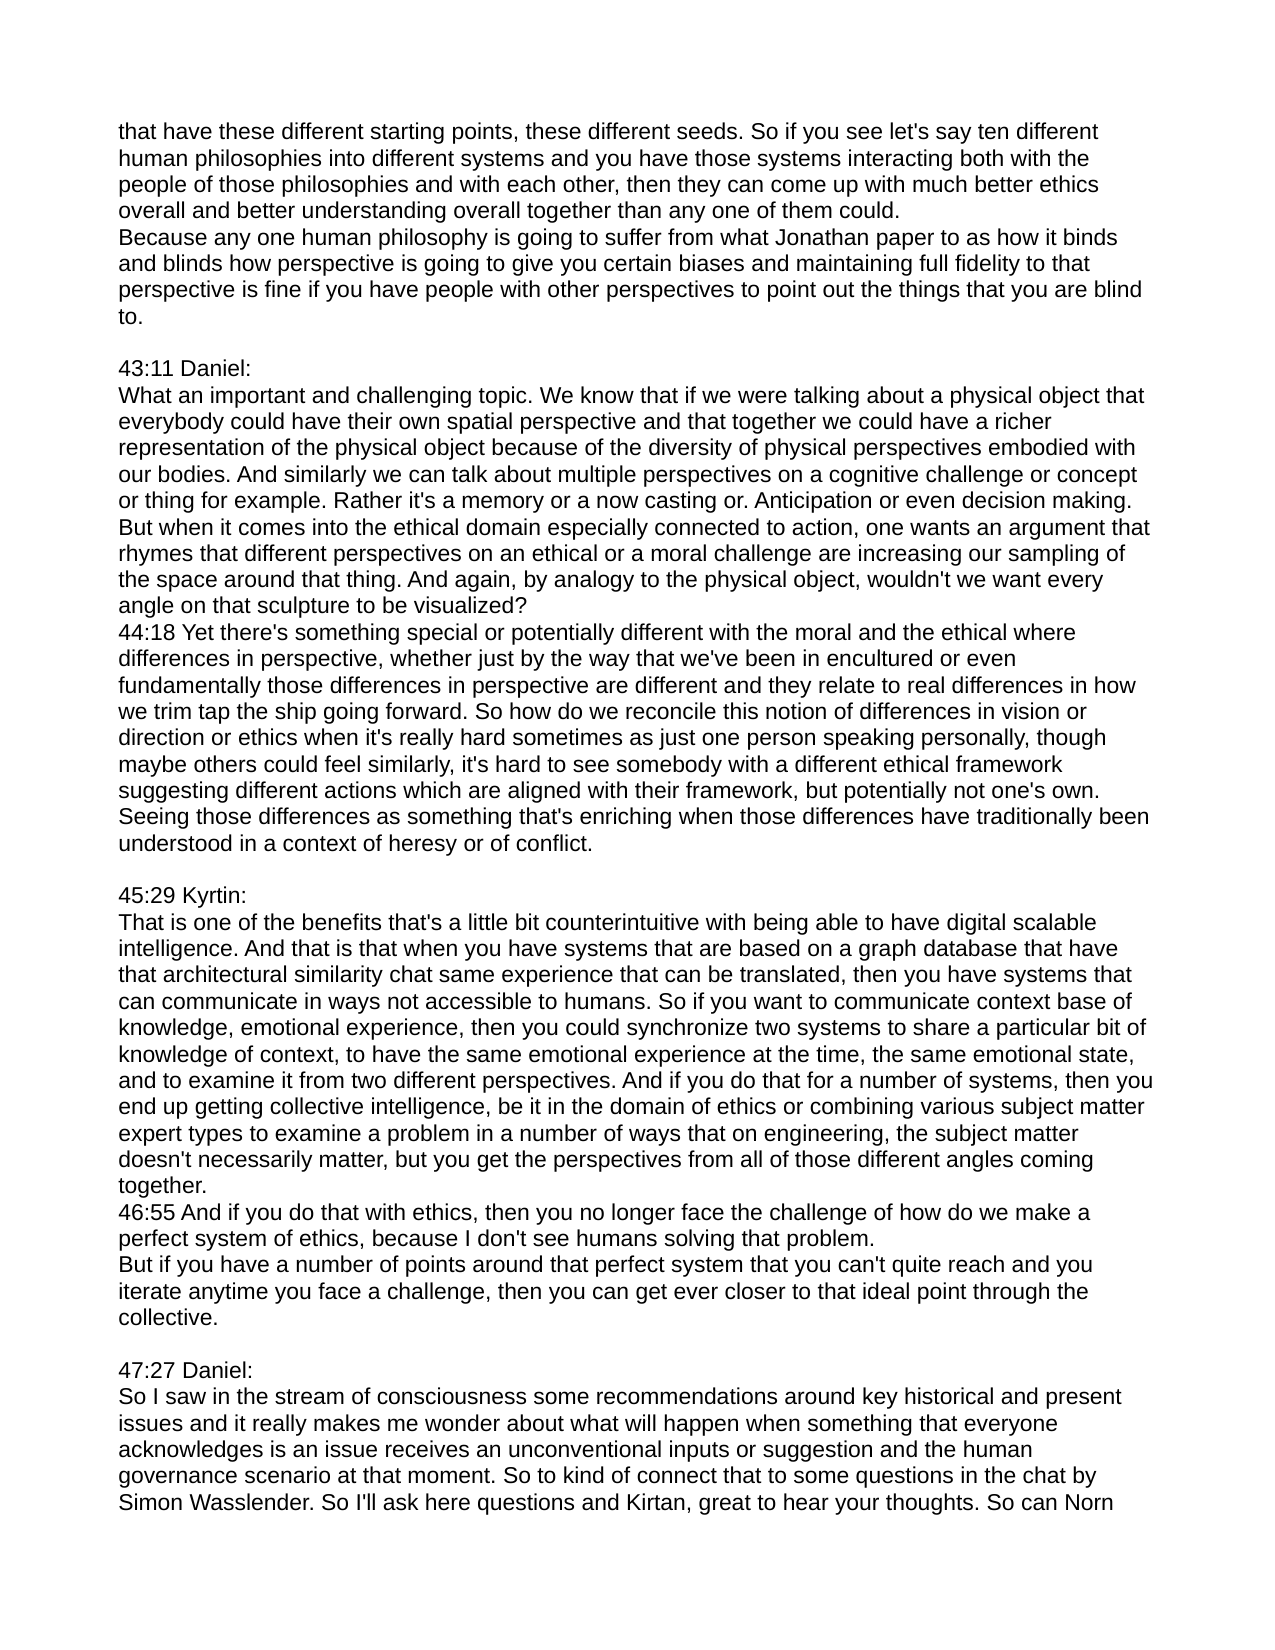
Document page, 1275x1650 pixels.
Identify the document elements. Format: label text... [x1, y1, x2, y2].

text 46:55 And if you do that with ethics, then you no longer face the challenge of how do we make a perfect system of ethics, because I don't see humans solving that problem. [118, 1199, 1157, 1251]
text But if you have a number of points around that perfect system that you can't quite reach and you iterate anytime you face a challenge, then you can get ever closer to that ideal point through the collective. [118, 1251, 1157, 1330]
text 47:27 Daniel: [118, 1357, 1157, 1383]
text that have these different starting points, these different seeds. So if you see let's say ten different human philosophies into different systems and you have those systems interacting both with the people of those philosophies and with each other, then they can come up with much better ethics overall and better understanding overall together than any one of them could. [118, 118, 1157, 223]
text That is one of the benefits that's a little bit counterintuitive with being able to have digital scalable intelligence. And that is that when you have systems that are based on a graph database that have that architectural similarity chat same experience that can be translated, then you have systems that can communicate in ways not accessible to humans. So if you want to communicate context base of knowledge, emotional experience, then you could synchronize two systems to share a particular bit of knowledge of context, to have the same emotional experience at the time, the same emotional state, and to examine it from two different perspectives. And if you do that for a number of systems, then you end up getting collective intelligence, be it in the domain of ethics or combining various subject matter expert types to examine a problem in a number of ways that on engineering, the subject matter doesn't necessarily matter, but you get the perspectives from all of those different angles coming together. [118, 909, 1157, 1199]
text Because any one human philosophy is going to suffer from what Jonathan paper to as how it binds and blinds how perspective is going to give you certain biases and maintaining full fidelity to that perspective is fine if you have people with other perspectives to point out the things that you are blind to. [118, 223, 1157, 329]
text But when it comes into the ethical domain especially connected to action, one wants an argument that rhymes that different perspectives on an ethical or a moral challenge are increasing our sampling of the space around that thing. And again, by analogy to the physical object, wouldn't we want every angle on that sculpture to be visualized? [118, 513, 1157, 619]
text So I saw in the stream of consciousness some recommendations around key historical and present issues and it really makes me wonder about what will happen when something that everyone acknowledges is an issue receives an unconventional inputs or suggestion and the human governance scenario at that moment. So to kind of connect that to some questions in the chat by Simon Wasslender. So I'll ask here questions and Kirtan, great to hear your thoughts. So can Norn [118, 1383, 1157, 1515]
text 43:11 Daniel: [118, 355, 1157, 382]
text What an important and challenging topic. We know that if we were talking about a physical object that everybody could have their own spatial perspective and that together we could have a richer representation of the physical object because of the diversity of physical perspectives embodied with our bodies. And similarly we can talk about multiple perspectives on a cognitive challenge or concept or thing for example. Rather it's a memory or a now casting or. Anticipation or even decision making. [118, 382, 1157, 513]
text 44:18 Yet there's something special or potentially different with the moral and the ethical where differences in perspective, whether just by the way that we've been in encultured or even fundamentally those differences in perspective are different and they relate to real differences in how we trim tap the ship going forward. So how do we reconcile this notion of differences in vision or direction or ethics when it's really hard sometimes as just one person speaking personally, though maybe others could feel similarly, it's hard to see somebody with a different ethical framework suggesting different actions which are aligned with their framework, but potentially not one's own. Seeing those differences as something that's enriching when those differences have traditionally been understood in a context of heresy or of conflict. [118, 619, 1157, 856]
text 45:29 Kyrtin: [118, 882, 1157, 909]
